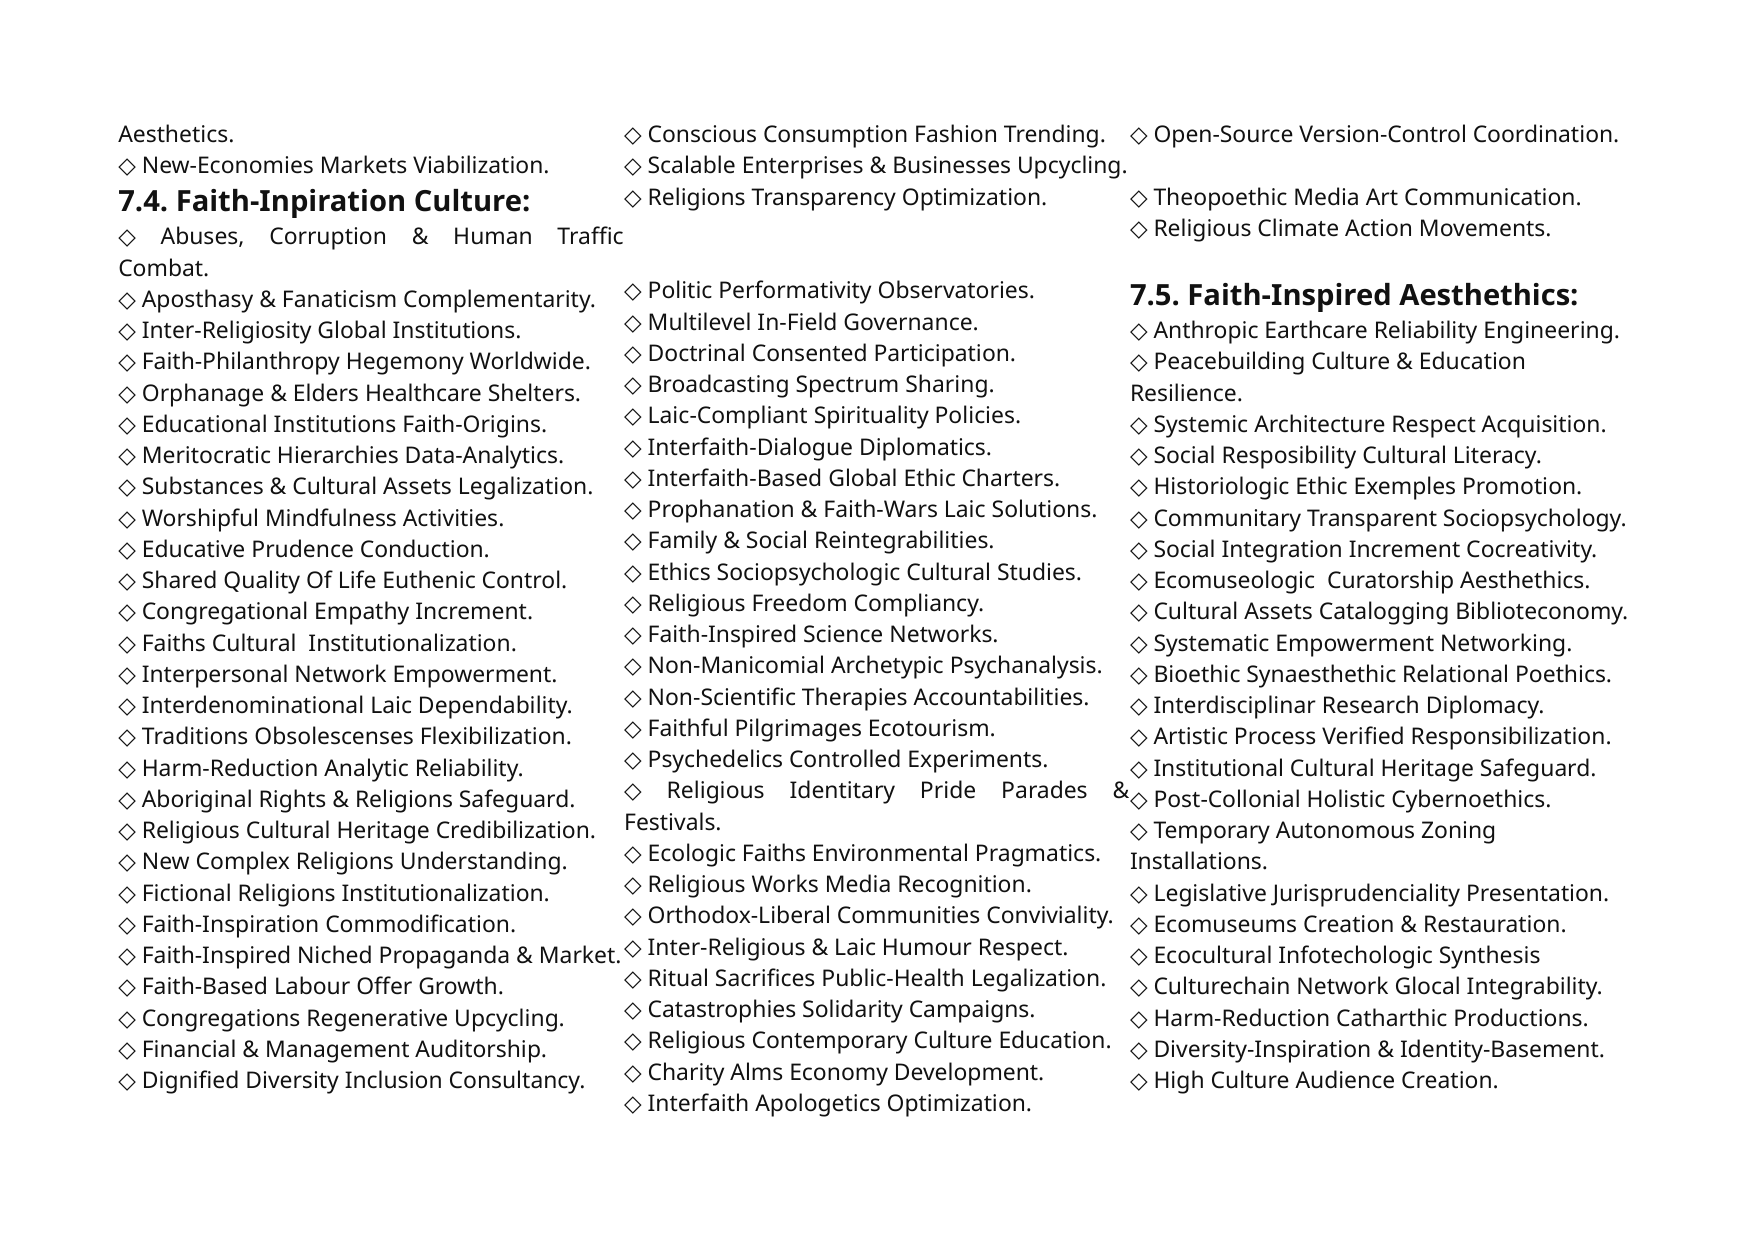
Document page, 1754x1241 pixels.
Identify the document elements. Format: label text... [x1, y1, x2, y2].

text ◇ Congregations Regenerative Upcycling. [118, 1002, 624, 1033]
text ◇ Post-Collonial Holistic Cybernoethics. [1130, 783, 1636, 814]
text ◇ Faith-Based Labour Offer Growth. [118, 970, 624, 1002]
text ◇ Charity Alms Economy Development. [624, 1056, 1130, 1087]
text ◇ Abuses, Corruption & Human Traffic Combat. [118, 220, 624, 283]
text ◇ Religious Identitary Pride Parades & Festivals. [624, 774, 1130, 837]
text ◇ Dignified Diversity Inclusion Consultancy. [118, 1064, 624, 1095]
text ◇ Orthodox-Liberal Communities Conviviality. [624, 899, 1130, 931]
text ◇ Peacebuilding Culture & Education Resilience. [1130, 345, 1636, 408]
text ◇ Faith-Philanthropy Hegemony Worldwide. [118, 345, 624, 377]
text ◇ Artistic Process Verified Responsibilization. [1130, 720, 1636, 752]
text ◇ Congregational Empathy Increment. [118, 595, 624, 627]
text ◇ Interpersonal Network Empowerment. [118, 658, 624, 689]
text ◇ Open-Source Version-Control Coordination. [1130, 118, 1636, 149]
text ◇ Prophanation & Faith-Wars Laic Solutions. [624, 493, 1130, 524]
text ◇ Ecocultural Infotechologic Synthesis [1130, 939, 1636, 970]
text ◇ Bioethic Synaesthethic Relational Poethics. [1130, 658, 1636, 689]
text ◇ Religious Climate Action Movements. [1130, 212, 1636, 243]
text ◇ Non-Scientific Therapies Accountabilities. [624, 681, 1130, 712]
text ◇ Shared Quality Of Life Euthenic Control. [118, 564, 624, 595]
text ◇ Culturechain Network Glocal Integrability. [1130, 970, 1636, 1002]
text ◇ Ritual Sacrifices Public-Health Legalization. [624, 962, 1130, 993]
text ◇ Inter-Religiosity Global Institutions. [118, 314, 624, 345]
text ◇ New-Economies Markets Viabilization. [118, 149, 624, 181]
text ◇ Traditions Obsolescenses Flexibilization. [118, 720, 624, 752]
text ◇ Financial & Management Auditorship. [118, 1033, 624, 1064]
text ◇ Temporary Autonomous Zoning Installations. [1130, 814, 1636, 877]
text ◇ Psychedelics Controlled Experiments. [624, 743, 1130, 774]
text ◇ Meritocratic Hierarchies Data-Analytics. [118, 439, 624, 470]
text ◇ Social Resposibility Cultural Literacy. [1130, 439, 1636, 470]
text ◇ Faith-Inspired Niched Propaganda & Market. [118, 939, 624, 970]
text ◇ Historiologic Ethic Exemples Promotion. [1130, 470, 1636, 502]
text ◇ Scalable Enterprises & Businesses Upcycling. [624, 149, 1130, 181]
text ◇ Laic-Compliant Spirituality Policies. [624, 399, 1130, 431]
text ◇ Faith-Inspiration Commodification. [118, 908, 624, 939]
text ◇ Religions Transparency Optimization. [624, 181, 1130, 212]
text ◇ Aboriginal Rights & Religions Safeguard. [118, 783, 624, 814]
text ◇ Ecologic Faiths Environmental Pragmatics. [624, 837, 1130, 868]
text ◇ Conscious Consumption Fashion Trending. [624, 118, 1130, 149]
text ◇ Orphanage & Elders Healthcare Shelters. [118, 377, 624, 408]
text ◇ Harm-Reduction Catharthic Productions. [1130, 1002, 1636, 1033]
text ◇ Interfaith Apologetics Optimization. [624, 1087, 1130, 1118]
text ◇ Ethics Sociopsychologic Cultural Studies. [624, 556, 1130, 587]
text ◇ Social Integration Increment Cocreativity. [1130, 533, 1636, 564]
text ◇ Interfaith-Based Global Ethic Charters. [624, 462, 1130, 493]
text ◇ Harm-Reduction Analytic Reliability. [118, 752, 624, 783]
text ◇ Diversity-Inspiration & Identity-Basement. [1130, 1033, 1636, 1064]
text ◇ Educative Prudence Conduction. [118, 533, 624, 564]
text ◇ Religious Freedom Compliancy. [624, 587, 1130, 618]
text ◇ Faithful Pilgrimages Ecotourism. [624, 712, 1130, 743]
text ◇ Inter-Religious & Laic Humour Respect. [624, 931, 1130, 962]
text ◇ Legislative Jurisprudenciality Presentation. [1130, 877, 1636, 908]
text ◇ Worshipful Mindfulness Activities. [118, 502, 624, 533]
text ◇ Doctrinal Consented Participation. [624, 337, 1130, 368]
text ◇ Theopoethic Media Art Communication. [1130, 181, 1636, 212]
text 7.5. Faith-Inspired Aesthethics: [1130, 274, 1636, 314]
text ◇ Broadcasting Spectrum Sharing. [624, 368, 1130, 399]
text ◇ Institutional Cultural Heritage Safeguard. [1130, 752, 1636, 783]
text ◇ Ecomuseologic Curatorship Aesthethics. [1130, 564, 1636, 595]
text 7.4. Faith-Inpiration Culture: [118, 181, 624, 220]
text ◇ Systemic Architecture Respect Acquisition. [1130, 408, 1636, 439]
text ◇ Religious Cultural Heritage Credibilization. [118, 814, 624, 845]
text ◇ Cultural Assets Catalogging Biblioteconomy. [1130, 595, 1636, 627]
text ◇ Non-Manicomial Archetypic Psychanalysis. [624, 649, 1130, 681]
text ◇ Fictional Religions Institutionalization. [118, 877, 624, 908]
text ◇ Religious Contemporary Culture Education. [624, 1024, 1130, 1056]
text ◇ Anthropic Earthcare Reliability Engineering. [1130, 314, 1636, 345]
text ◇ High Culture Audience Creation. [1130, 1064, 1636, 1095]
text ◇ Interfaith-Dialogue Diplomatics. [624, 431, 1130, 462]
text ◇ Interdisciplinar Research Diplomacy. [1130, 689, 1636, 720]
text ◇ Aposthasy & Fanaticism Complementarity. [118, 283, 624, 314]
text Aesthetics. [118, 118, 624, 149]
text ◇ Ecomuseums Creation & Restauration. [1130, 908, 1636, 939]
text ◇ Faith-Inspired Science Networks. [624, 618, 1130, 649]
text ◇ Systematic Empowerment Networking. [1130, 627, 1636, 658]
text ◇ New Complex Religions Understanding. [118, 845, 624, 877]
text ◇ Faiths Cultural Institutionalization. [118, 627, 624, 658]
text ◇ Catastrophies Solidarity Campaigns. [624, 993, 1130, 1024]
text ◇ Religious Works Media Recognition. [624, 868, 1130, 899]
text ◇ Educational Institutions Faith-Origins. [118, 408, 624, 439]
text ◇ Communitary Transparent Sociopsychology. [1130, 502, 1636, 533]
text ◇ Multilevel In-Field Governance. [624, 306, 1130, 337]
text ◇ Family & Social Reintegrabilities. [624, 524, 1130, 556]
text ◇ Substances & Cultural Assets Legalization. [118, 470, 624, 502]
text ◇ Interdenominational Laic Dependability. [118, 689, 624, 720]
text ◇ Politic Performativity Observatories. [624, 274, 1130, 306]
